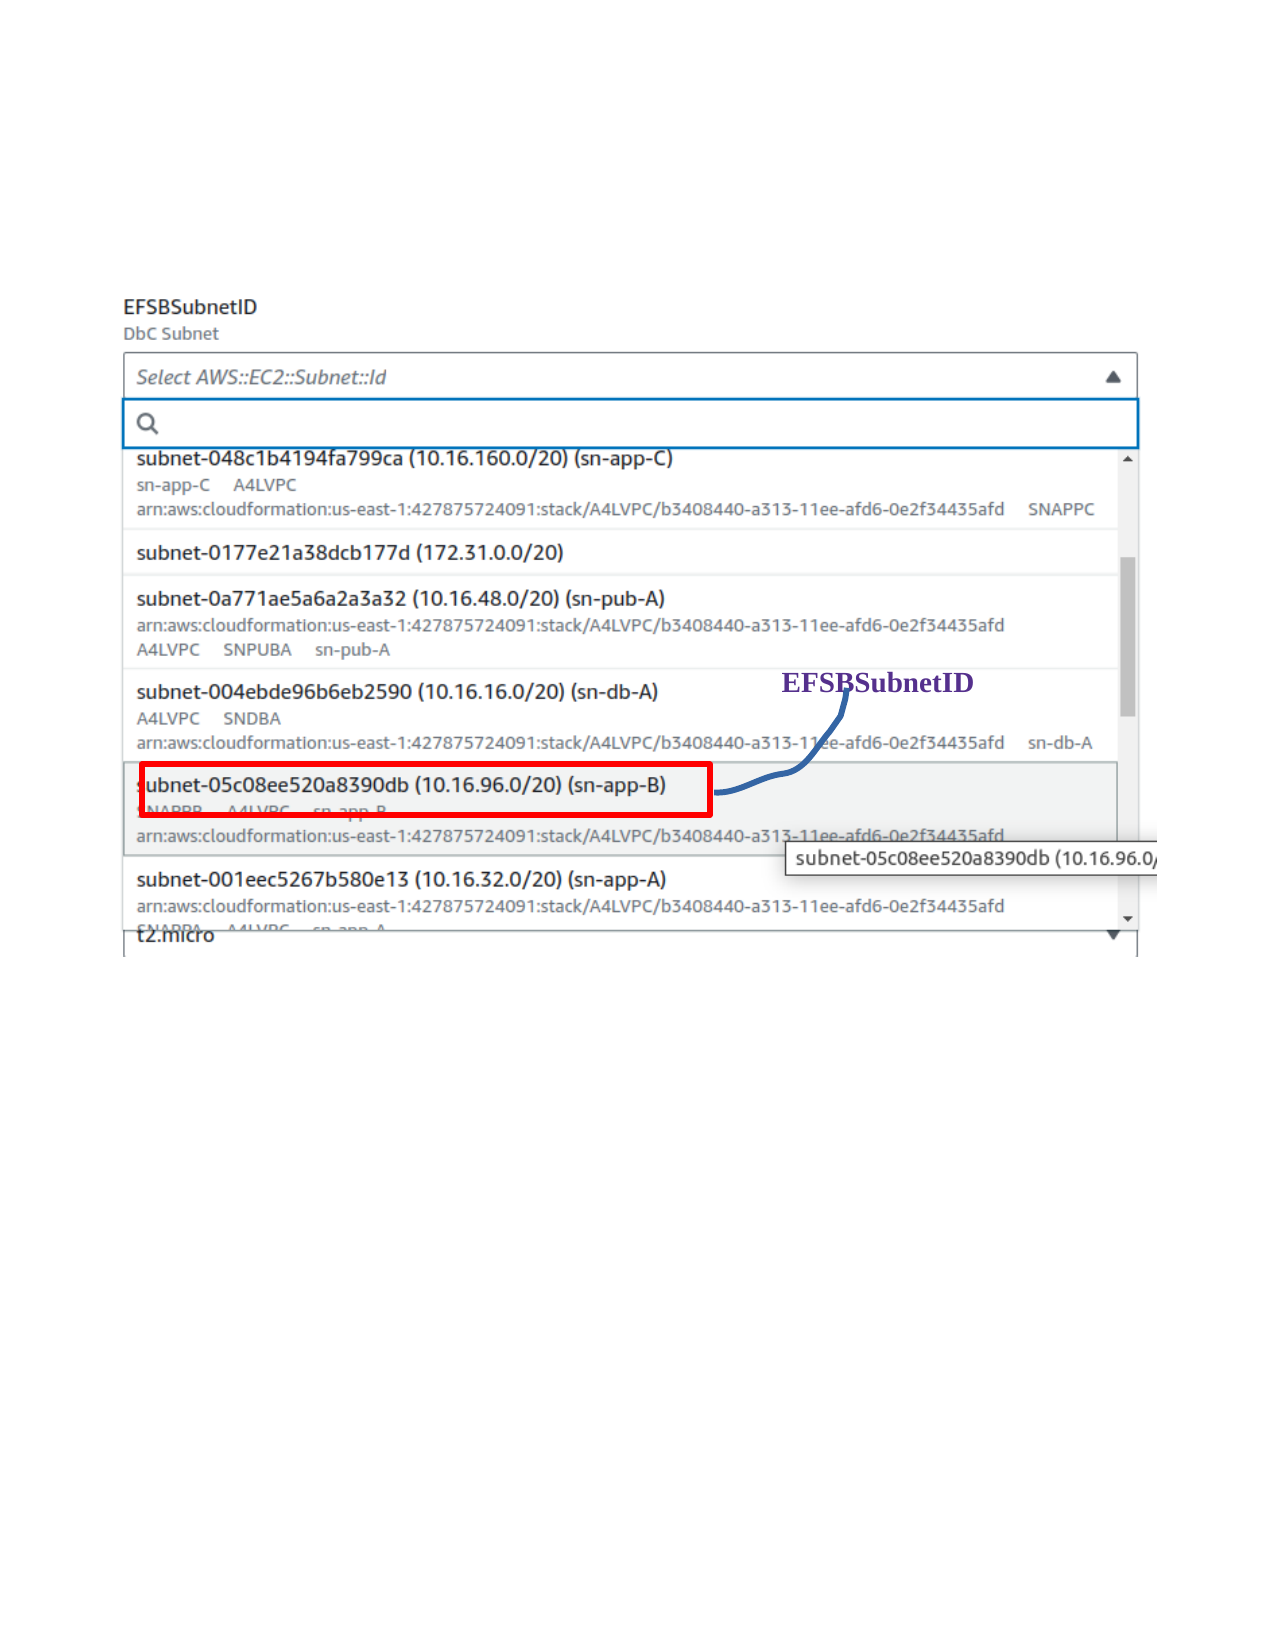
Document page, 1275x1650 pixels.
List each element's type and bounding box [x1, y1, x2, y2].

picture [118, 290, 1157, 957]
